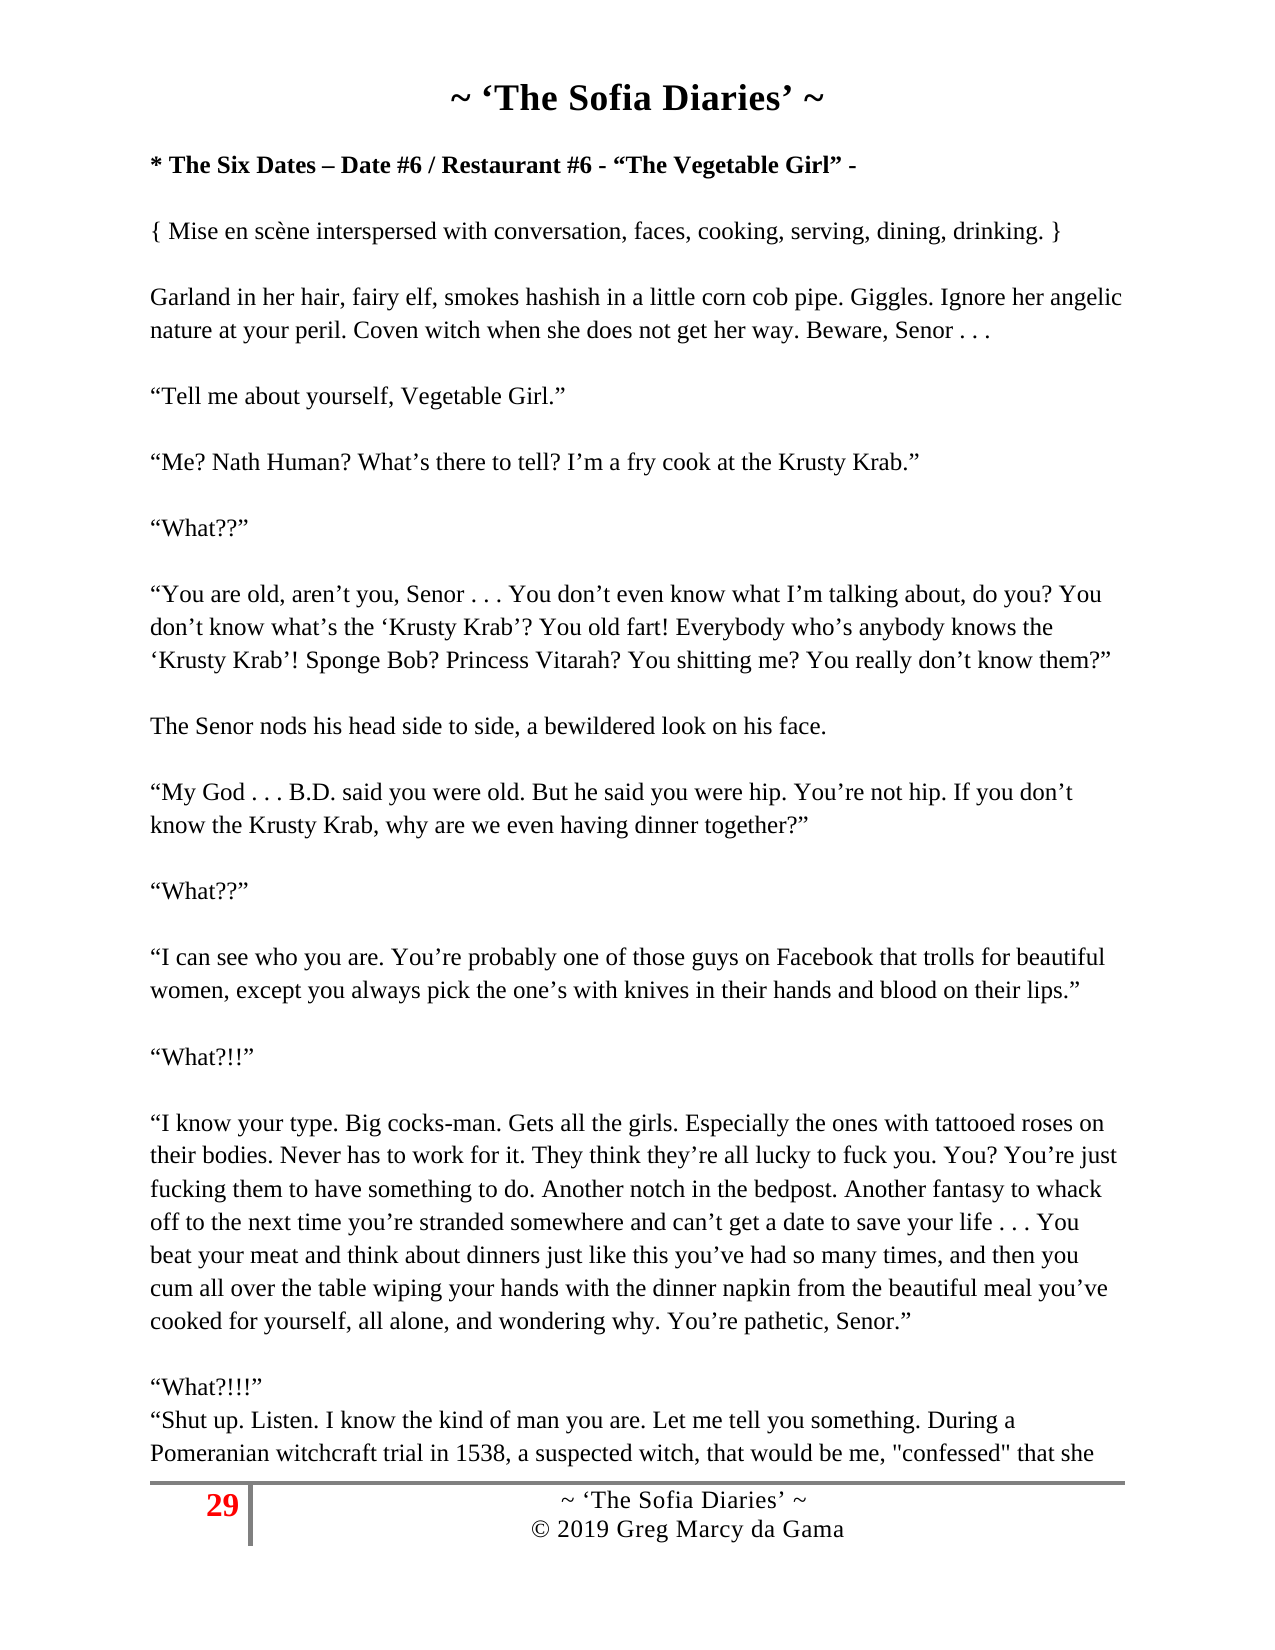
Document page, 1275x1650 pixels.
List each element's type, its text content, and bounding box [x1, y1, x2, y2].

text * The Six Dates – Date #6 / Restaurant #6 - “The Vegetable Girl” - { Mise en scène interspersed with conversation, faces, cooking, serving, dining, drinking. } Garland in her hair, fairy elf, smokes hashish in a little corn cob pipe. Giggles. Ignore her angelic nature at your peril. Coven witch when she does not get her way. Beware, Senor . . . “Tell me about yourself, Vegetable Girl.” “Me? Nath Human? What’s there to tell? I’m a fry cook at the Krusty Krab.” “What??” “You are old, aren’t you, Senor . . . You don’t even know what I’m talking about, do you? You don’t know what’s the ‘Krusty Krab’? You old fart! Everybody who’s anybody knows the ‘Krusty Krab’! Sponge Bob? Princess Vitarah? You shitting me? You really don’t know them?” The Senor nods his head side to side, a bewildered look on his face. “My God . . . B.D. said you were old. But he said you were hip. You’re not hip. If you don’t know the Krusty Krab, why are we even having dinner together?” “What??” “I can see who you are. You’re probably one of those guys on Facebook that trolls for beautiful women, except you always pick the one’s with knives in their hands and blood on their lips.” “What?!!” “I know your type. Big cocks-man. Gets all the girls. Especially the ones with tattooed roses on their bodies. Never has to work for it. They think they’re all lucky to fuck you. You? You’re just fucking them to have something to do. Another notch in the bedpost. Another fantasy to whack off to the next time you’re stranded somewhere and can’t get a date to save your life . . . You beat your meat and think about dinners just like this you’ve had so many times, and then you cum all over the table wiping your hands with the dinner napkin from the beautiful meal you’ve cooked for yourself, all alone, and wondering why. You’re pathetic, Senor.” “What?!!!” “Shut up. Listen. I know the kind of man you are. Let me tell you something. During a Pomeranian witchcraft trial in 1538, a suspected witch, that would be me, "confessed" that she [150, 150, 1125, 1467]
